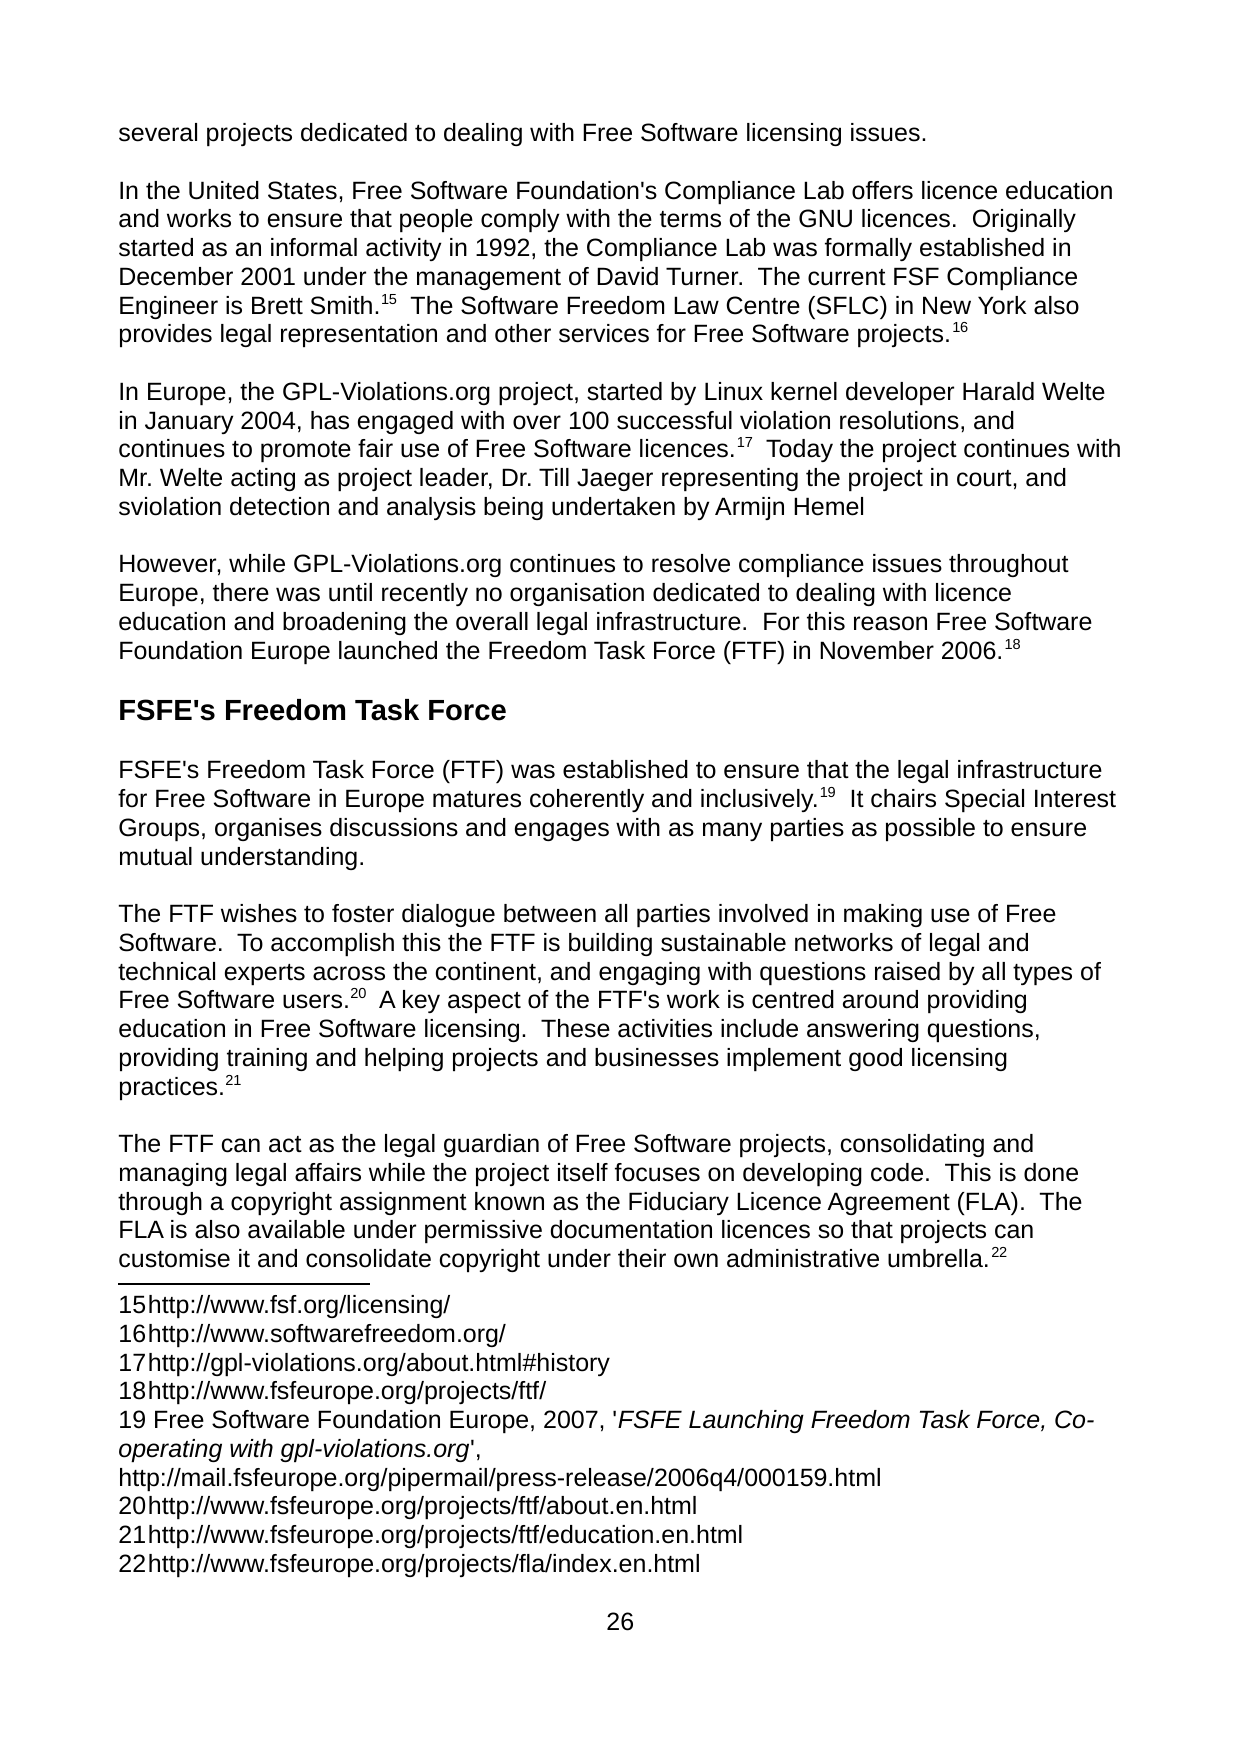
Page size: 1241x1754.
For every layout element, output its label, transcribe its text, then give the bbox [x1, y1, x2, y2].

text Free Software Foundation Europe, 2007, 'FSFE Launching Freedom Task Force, Co-operating with gpl-violations.org', http://mail.fsfeurope.org/pipermail/press-release/2006q4/000159.html [118, 1405, 1122, 1491]
text http://www.fsfeurope.org/projects/ftf/ [118, 1376, 1122, 1405]
text The FTF can act as the legal guardian of Free Software projects, consolidating and managing legal affairs while the project itself focuses on developing code. This is done through a copyright assignment known as the Fiduciary Licence Agreement (FLA). The FLA is also available under permissive documentation licences so that projects can customise it and consolidate copyright under their own administrative umbrella. [118, 1129, 1122, 1273]
text http://gpl-violations.org/about.html#history [118, 1347, 1122, 1376]
text However, while GPL-Violations.org continues to resolve compliance issues throughout Europe, there was until recently no organisation dedicated to dealing with licence education and broadening the overall legal infrastructure. For this reason Free Software Foundation Europe launched the Freedom Task Force (FTF) in November 2006. [118, 549, 1122, 664]
text FSFE's Freedom Task Force (FTF) was established to ensure that the legal infrastructure for Free Software in Europe matures coherently and inclusively. It chairs Special Interest Groups, organises discussions and engages with as many parties as possible to ensure mutual understanding. [118, 755, 1122, 870]
text http://www.fsfeurope.org/projects/fla/index.en.html [118, 1549, 1122, 1577]
text In Europe, the GPL-Violations.org project, started by Linux kernel developer Harald Welte in January 2004, has engaged with over 100 successful violation resolutions, and continues to promote fair use of Free Software licences. Today the project continues with Mr. Welte acting as project leader, Dr. Till Jaeger representing the project in court, and sviolation detection and analysis being undertaken by Armijn Hemel [118, 377, 1122, 521]
text several projects dedicated to dealing with Free Software licensing issues. [118, 118, 1122, 147]
text The FTF wishes to foster dialogue between all parties involved in making use of Free Software. To accomplish this the FTF is building sustainable networks of legal and technical experts across the continent, and engaging with questions raised by all types of Free Software users. A key aspect of the FTF's work is centred around providing education in Free Software licensing. These activities include answering questions, providing training and helping projects and businesses implement good licensing practices. [118, 899, 1122, 1100]
text http://www.fsf.org/licensing/ [118, 1290, 1122, 1319]
text FSFE's Freedom Task Force [118, 693, 1122, 727]
text http://www.softwarefreedom.org/ [118, 1319, 1122, 1347]
text In the United States, Free Software Foundation's Compliance Lab offers licence education and works to ensure that people comply with the terms of the GNU licences. Originally started as an informal activity in 1992, the Compliance Lab was formally established in December 2001 under the management of David Turner. The current FSF Compliance Engineer is Brett Smith. The Software Freedom Law Centre (SFLC) in New York also provides legal representation and other services for Free Software projects. [118, 176, 1122, 348]
text http://www.fsfeurope.org/projects/ftf/education.en.html [118, 1520, 1122, 1549]
text http://www.fsfeurope.org/projects/ftf/about.en.html [118, 1491, 1122, 1520]
